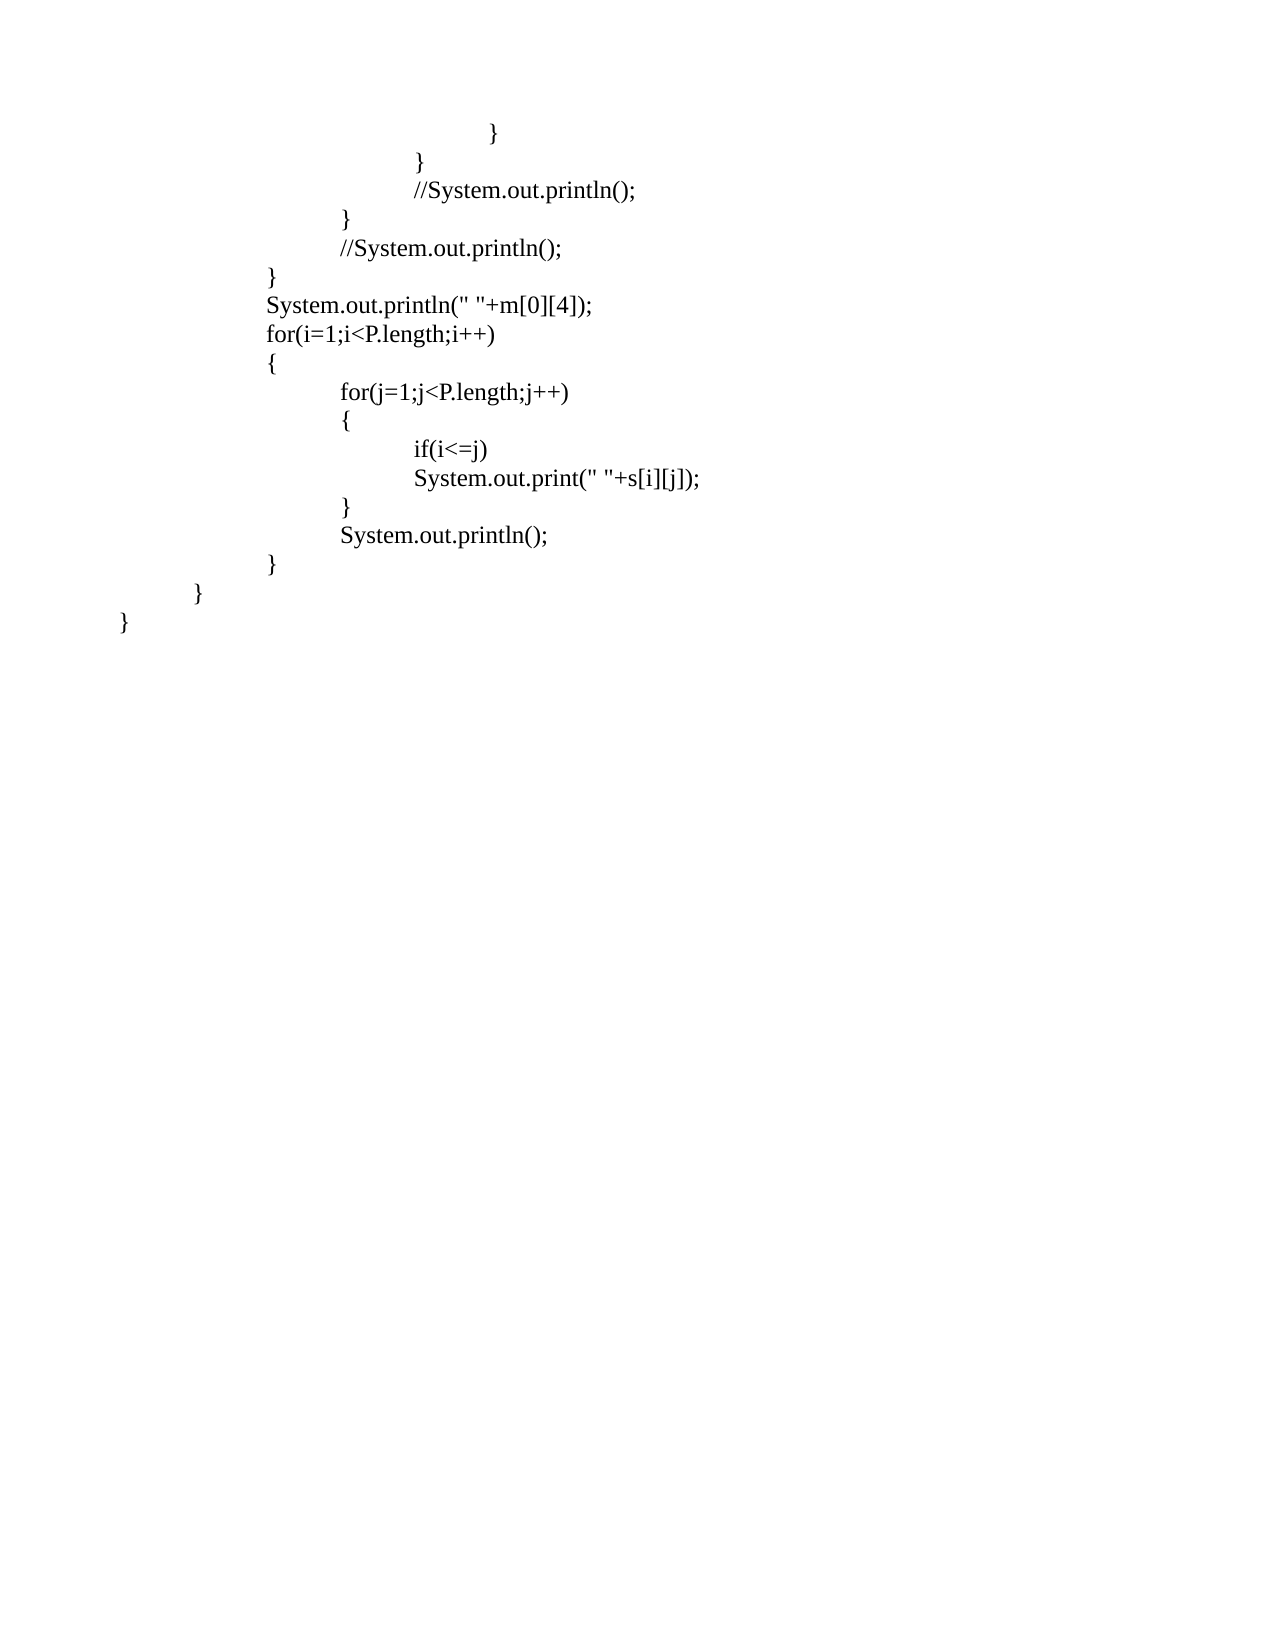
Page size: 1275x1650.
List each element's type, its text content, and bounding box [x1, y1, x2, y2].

text { [118, 406, 1157, 434]
text } [118, 262, 1157, 291]
text for(i=1;i<P.length;i++) [118, 319, 1157, 348]
text //System.out.println(); [118, 233, 1157, 262]
text } [118, 492, 1157, 521]
text } [118, 204, 1157, 233]
text for(j=1;j<P.length;j++) [118, 377, 1157, 406]
text { [118, 348, 1157, 377]
text System.out.print(" "+s[i][j]); [118, 463, 1157, 492]
text } [118, 607, 1157, 636]
text } [118, 147, 1157, 176]
text System.out.println(" "+m[0][4]); [118, 291, 1157, 319]
text //System.out.println(); [118, 176, 1157, 204]
text } [118, 549, 1157, 578]
text System.out.println(); [118, 521, 1157, 549]
text } [118, 578, 1157, 607]
text if(i<=j) [118, 434, 1157, 463]
text } [118, 118, 1157, 147]
